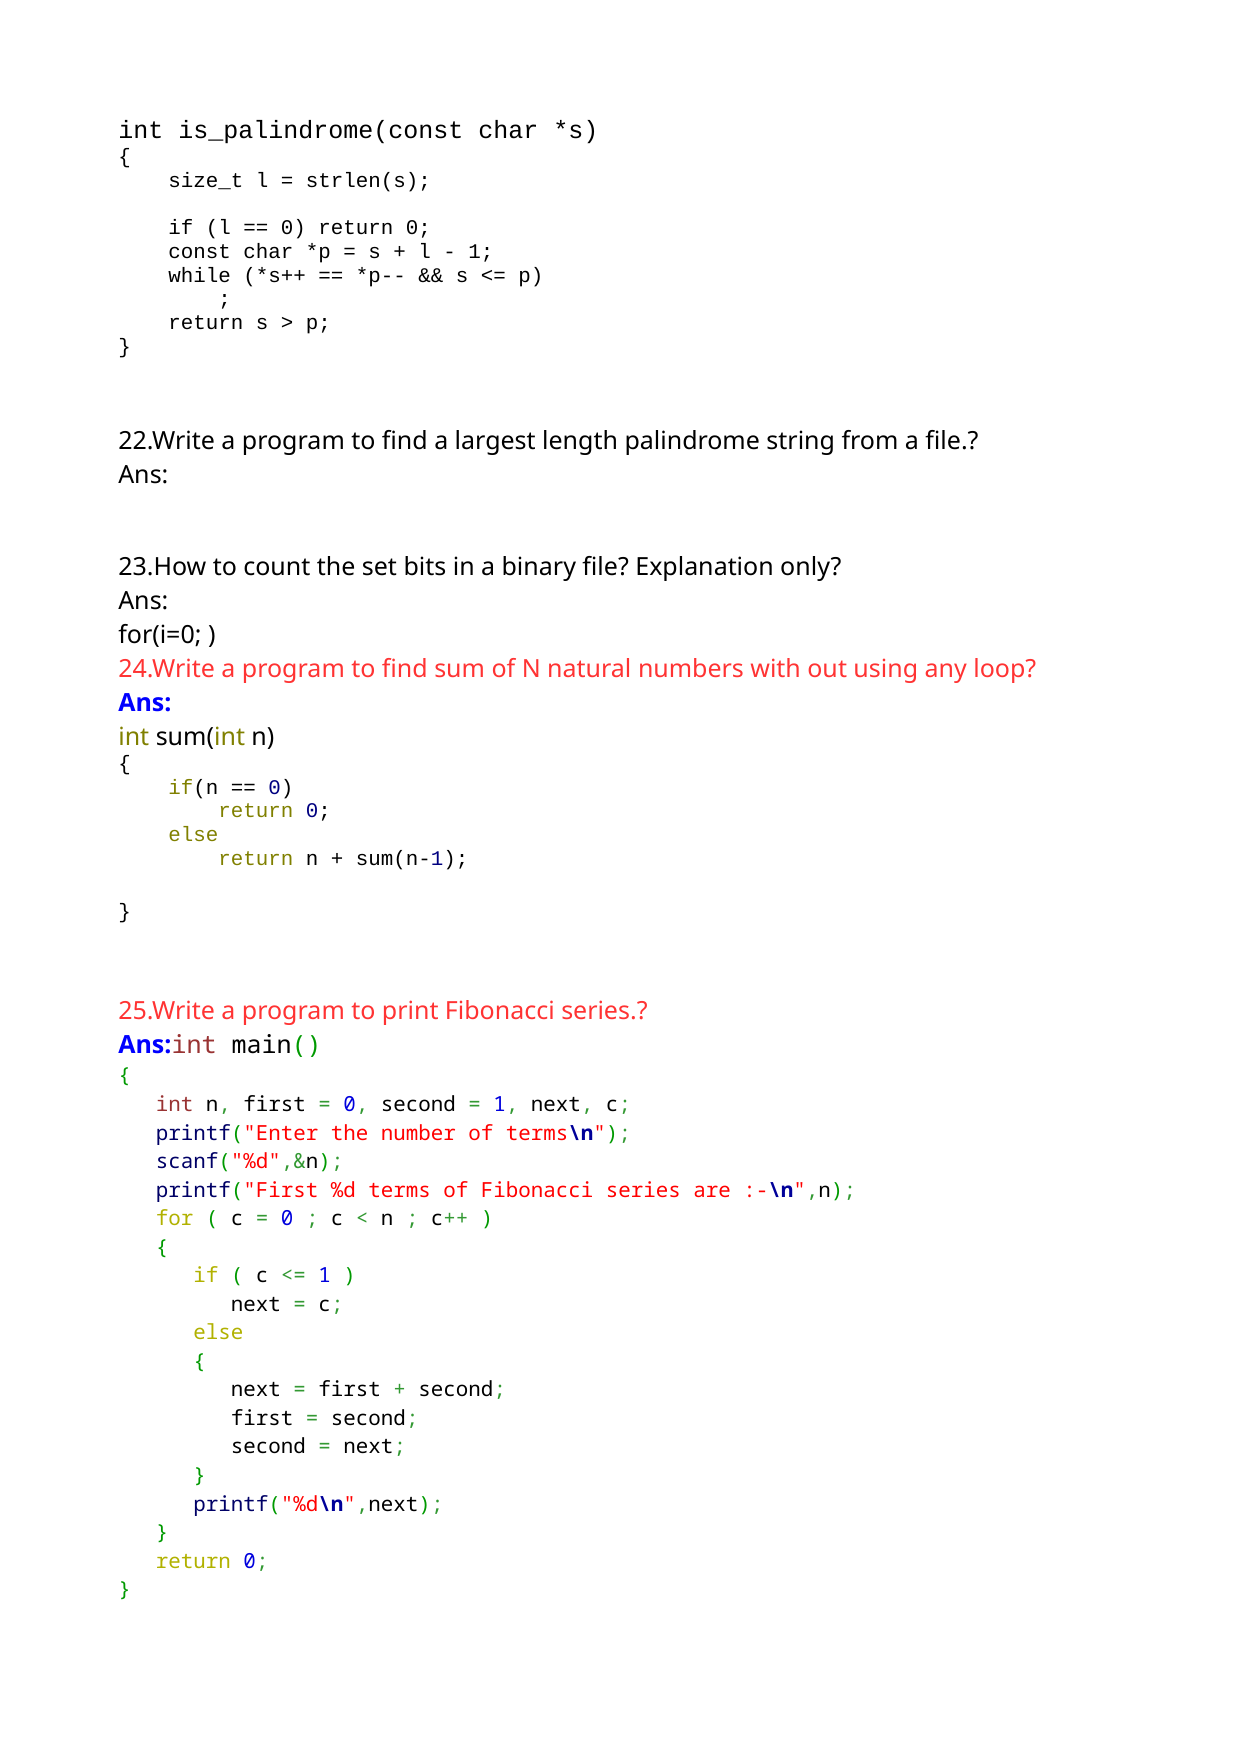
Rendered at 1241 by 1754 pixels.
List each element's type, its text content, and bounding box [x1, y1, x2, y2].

text 22.Write a program to find a largest length palindrome string from a file.? [118, 423, 1122, 457]
text const char *p = s + l - 1; [118, 241, 1122, 265]
text ; [118, 288, 1122, 312]
text int is_palindrome(const char *s) [118, 118, 1122, 146]
text return n + sum(n-1); [118, 848, 1122, 871]
text next = first + second; [118, 1374, 1122, 1403]
text second = next; [118, 1432, 1122, 1460]
text return 0; [118, 800, 1122, 824]
text if ( c <= 1 ) [118, 1260, 1122, 1289]
text { [118, 1232, 1122, 1260]
text int n, first = 0, second = 1, next, c; [118, 1089, 1122, 1118]
text scanf("%d",&n); [118, 1146, 1122, 1175]
text } [118, 1574, 1122, 1603]
text Ans: [118, 685, 1122, 719]
text { [118, 753, 1122, 777]
text printf("%d\n",next); [118, 1489, 1122, 1517]
text 24.Write a program to find sum of N natural numbers with out using any loop? [118, 651, 1122, 685]
text } [118, 1460, 1122, 1489]
text else [118, 1317, 1122, 1346]
text if(n == 0) [118, 777, 1122, 800]
text return s > p; [118, 312, 1122, 336]
text for ( c = 0 ; c < n ; c++ ) [118, 1203, 1122, 1232]
text while (*s++ == *p-- && s <= p) [118, 265, 1122, 288]
text size_t l = strlen(s); [118, 170, 1122, 194]
text { [118, 1346, 1122, 1374]
text for(i=0; ) [118, 617, 1122, 651]
text Ans:int main() [118, 1027, 1122, 1061]
text printf("First %d terms of Fibonacci series are :-\n",n); [118, 1175, 1122, 1203]
text } [118, 1517, 1122, 1546]
text return 0; [118, 1546, 1122, 1574]
text if (l == 0) return 0; [118, 217, 1122, 241]
text next = c; [118, 1289, 1122, 1317]
text { [118, 1061, 1122, 1089]
text Ans: [118, 583, 1122, 617]
text } [118, 901, 1122, 924]
text printf("Enter the number of terms\n"); [118, 1118, 1122, 1146]
text else [118, 824, 1122, 848]
text Ans: [118, 457, 1122, 491]
text int sum(int n) [118, 719, 1122, 753]
text first = second; [118, 1403, 1122, 1432]
text } [118, 336, 1122, 359]
text { [118, 146, 1122, 170]
text 25.Write a program to print Fibonacci series.? [118, 992, 1122, 1027]
text 23.How to count the set bits in a binary file? Explanation only? [118, 549, 1122, 583]
